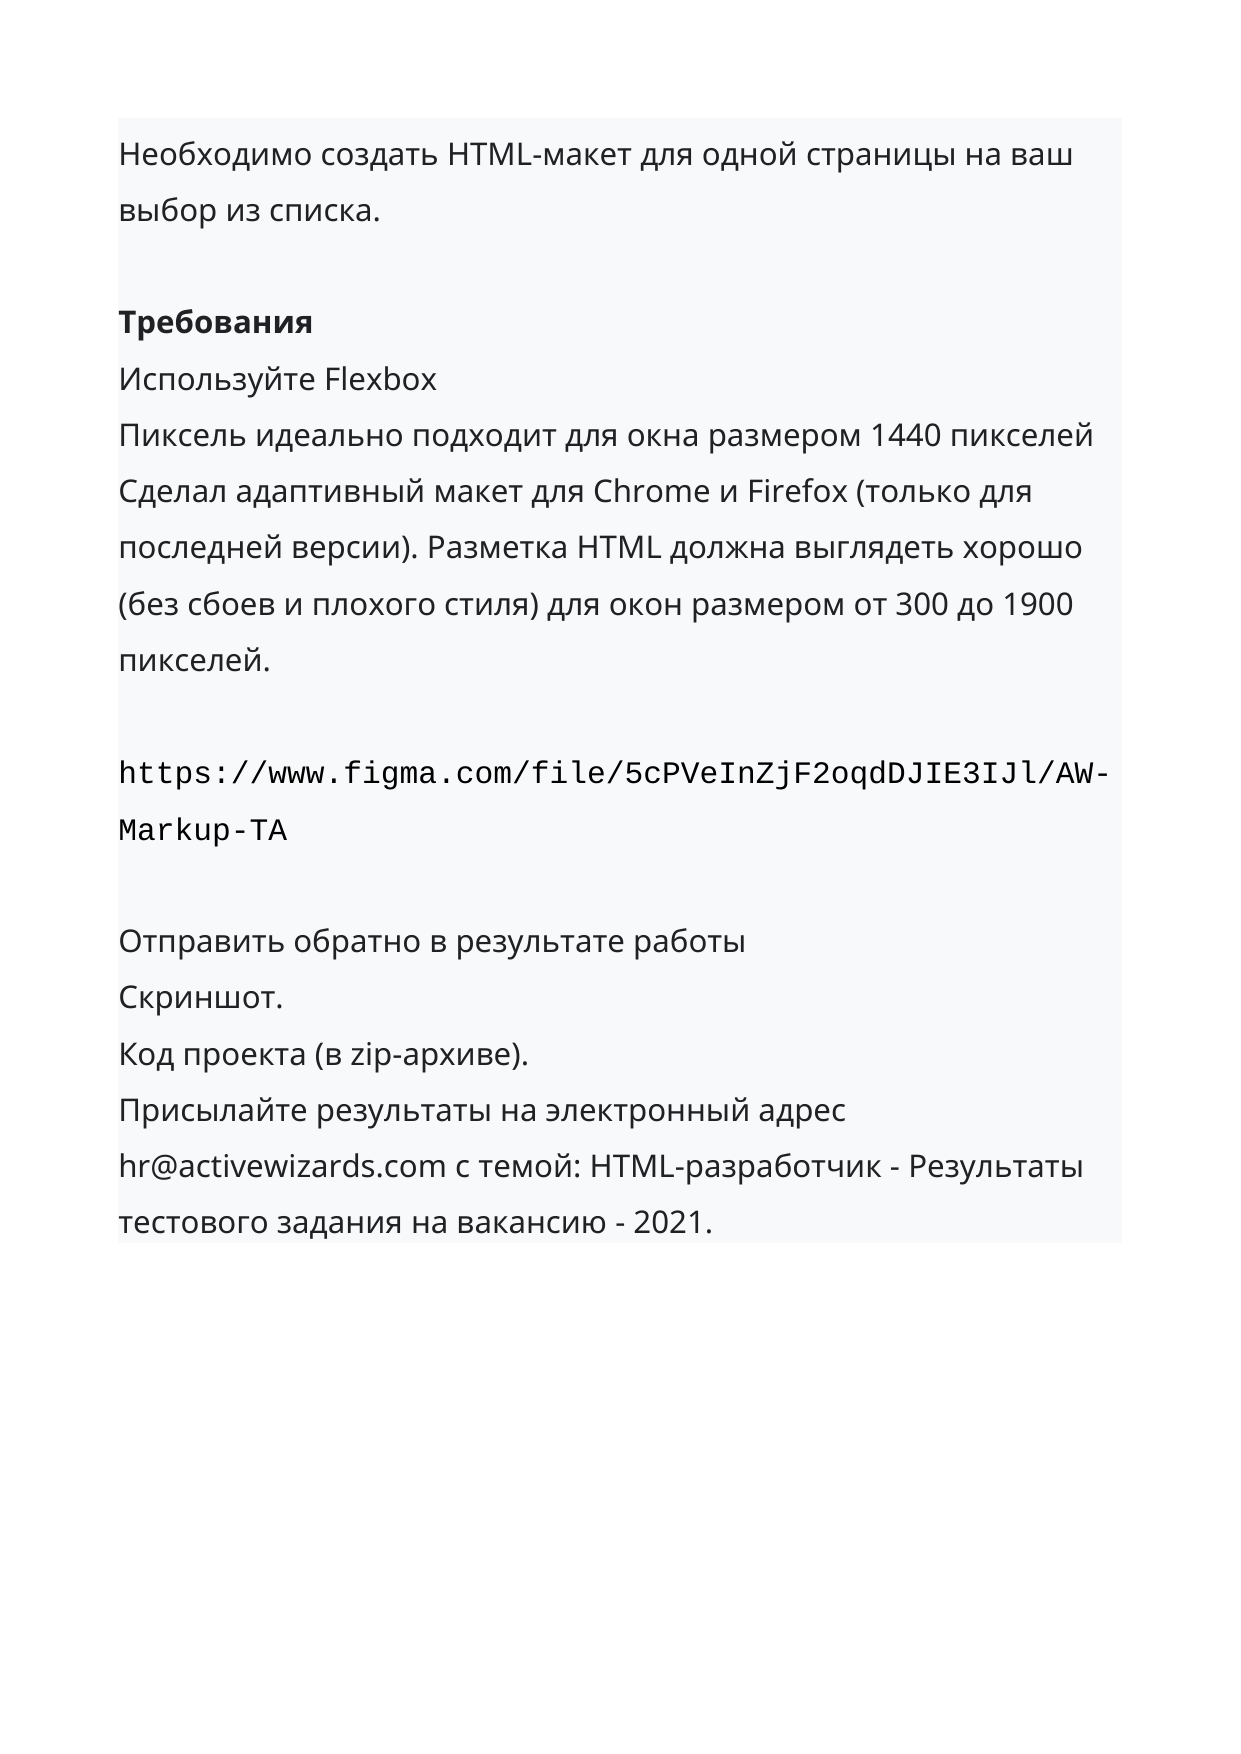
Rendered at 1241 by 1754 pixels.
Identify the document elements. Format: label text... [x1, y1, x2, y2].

text Пиксель идеально подходит для окна размером 1440 пикселей [118, 399, 1122, 456]
text Присылайте результаты на электронный адрес hr@activewizards.com с темой: HTML-разработчик - Результаты тестового задания на вакансию - 2021. [118, 1074, 1122, 1243]
text Скриншот. [118, 962, 1122, 1018]
text Отправить обратно в результате работы [118, 906, 1122, 962]
text Требования [118, 287, 1122, 343]
text Используйте Flexbox [118, 343, 1122, 399]
text Код проекта (в zip-архиве). [118, 1018, 1122, 1074]
text Сделал адаптивный макет для Chrome и Firefox (только для последней версии). Разметка HTML должна выглядеть хорошо (без сбоев и плохого стиля) для окон размером от 300 до 1900 пикселей. [118, 456, 1122, 681]
text https://www.figma.com/file/5cPVeInZjF2oqdDJIE3IJl/AW-Markup-TA [118, 737, 1122, 849]
text Необходимо создать HTML-макет для одной страницы на ваш выбор из списка. [118, 118, 1122, 231]
